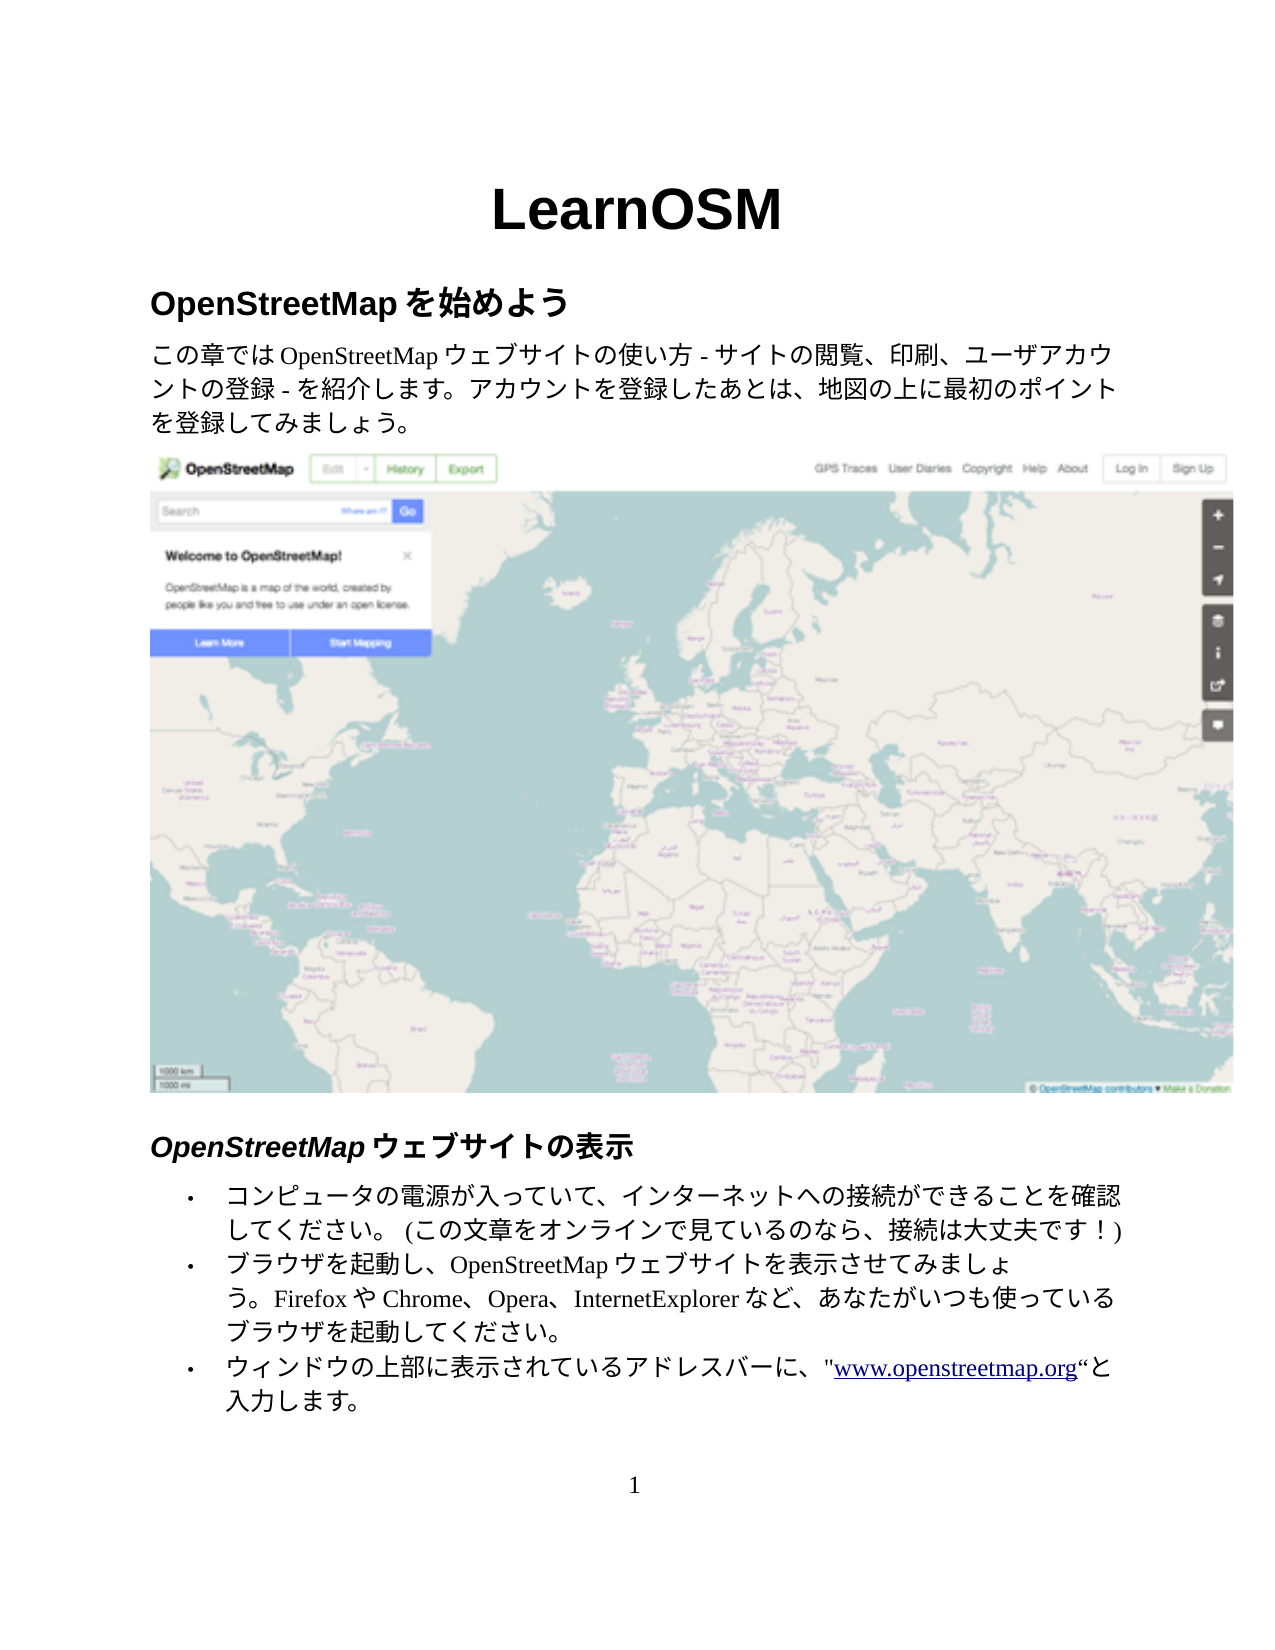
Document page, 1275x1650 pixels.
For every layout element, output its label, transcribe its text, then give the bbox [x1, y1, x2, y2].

subtitle OpenStreetMapウェブサイトの表示 [150, 1127, 1125, 1166]
text この章ではOpenStreetMapウェブサイトの使い方 - サイトの閲覧、印刷、ユーザアカウントの登録 - を紹介します。アカウントを登録したあとは、地図の上に最初のポイントを登録してみましょう。 [150, 338, 1125, 440]
list コンピュータの電源が入っていて、インターネットへの接続ができることを確認してください。 (この文章をオンラインで見ているのなら、接続は大丈夫です！) [187, 1179, 1125, 1247]
title LearnOSM [150, 175, 1125, 242]
subtitle OpenStreetMapを始めよう [150, 279, 1125, 325]
list ブラウザを起動し、OpenStreetMapウェブサイトを表示させてみましょう。FirefoxやChrome、Opera、InternetExplorerなど、あなたがいつも使っているブラウザを起動してください。 [187, 1247, 1125, 1349]
list ウィンドウの上部に表示されているアドレスバーに、"www.openstreetmap.org“と入力します。 [187, 1349, 1125, 1417]
picture [150, 448, 1234, 1093]
